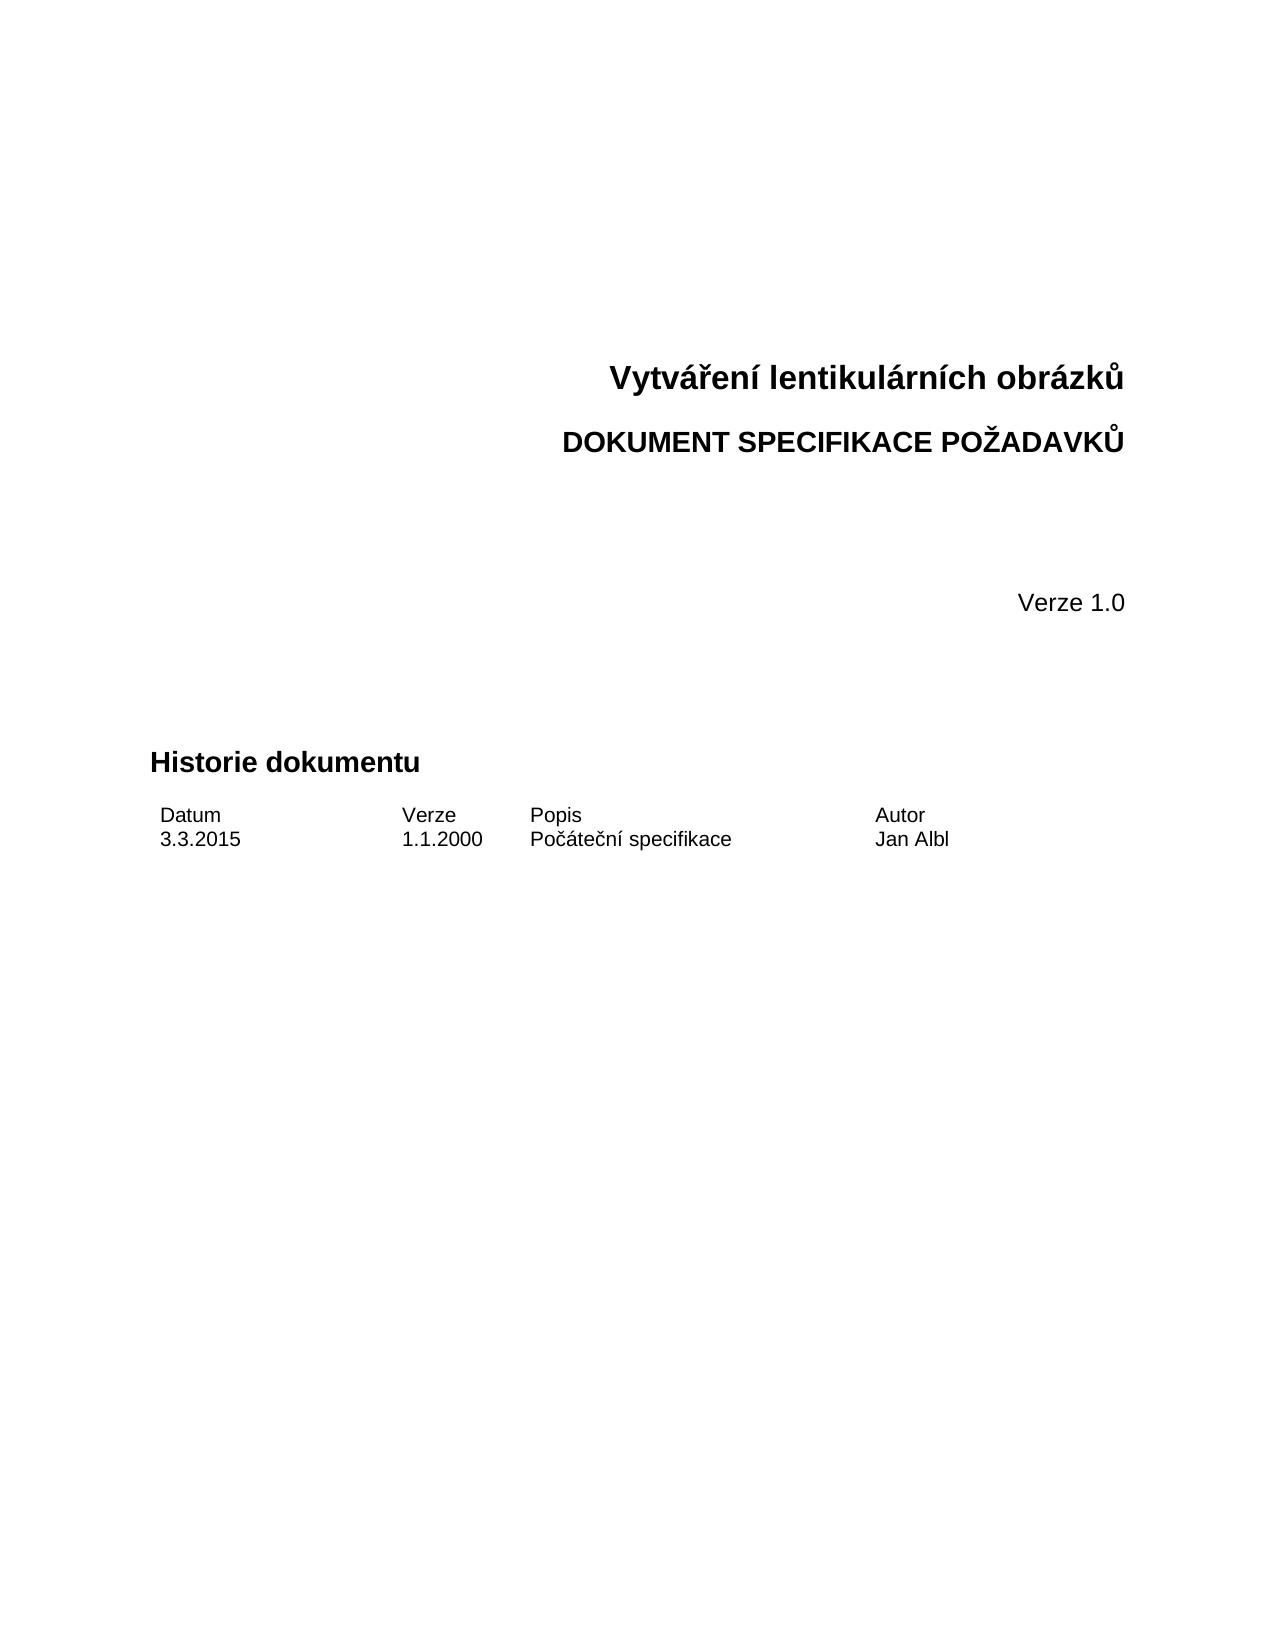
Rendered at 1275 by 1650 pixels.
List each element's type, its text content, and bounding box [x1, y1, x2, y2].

table_cell 1.1.2000 [391, 827, 519, 851]
table_header Datum [149, 803, 391, 827]
table_header Verze [391, 803, 519, 827]
text Verze 1.0 [179, 588, 1125, 617]
table_header Popis [519, 803, 864, 827]
table_header Autor [864, 803, 1136, 827]
table_cell Počáteční specifikace [519, 827, 864, 851]
text Vytváření lentikulárních obrázků [179, 358, 1125, 396]
subtitle Historie dokumentu [150, 754, 1125, 777]
table_cell Jan Albl [864, 827, 1136, 851]
subtitle DOKUMENT SPECIFIKACE POŽADAVKŮ [150, 434, 1125, 457]
table_cell 3.3.2015 [149, 827, 391, 851]
